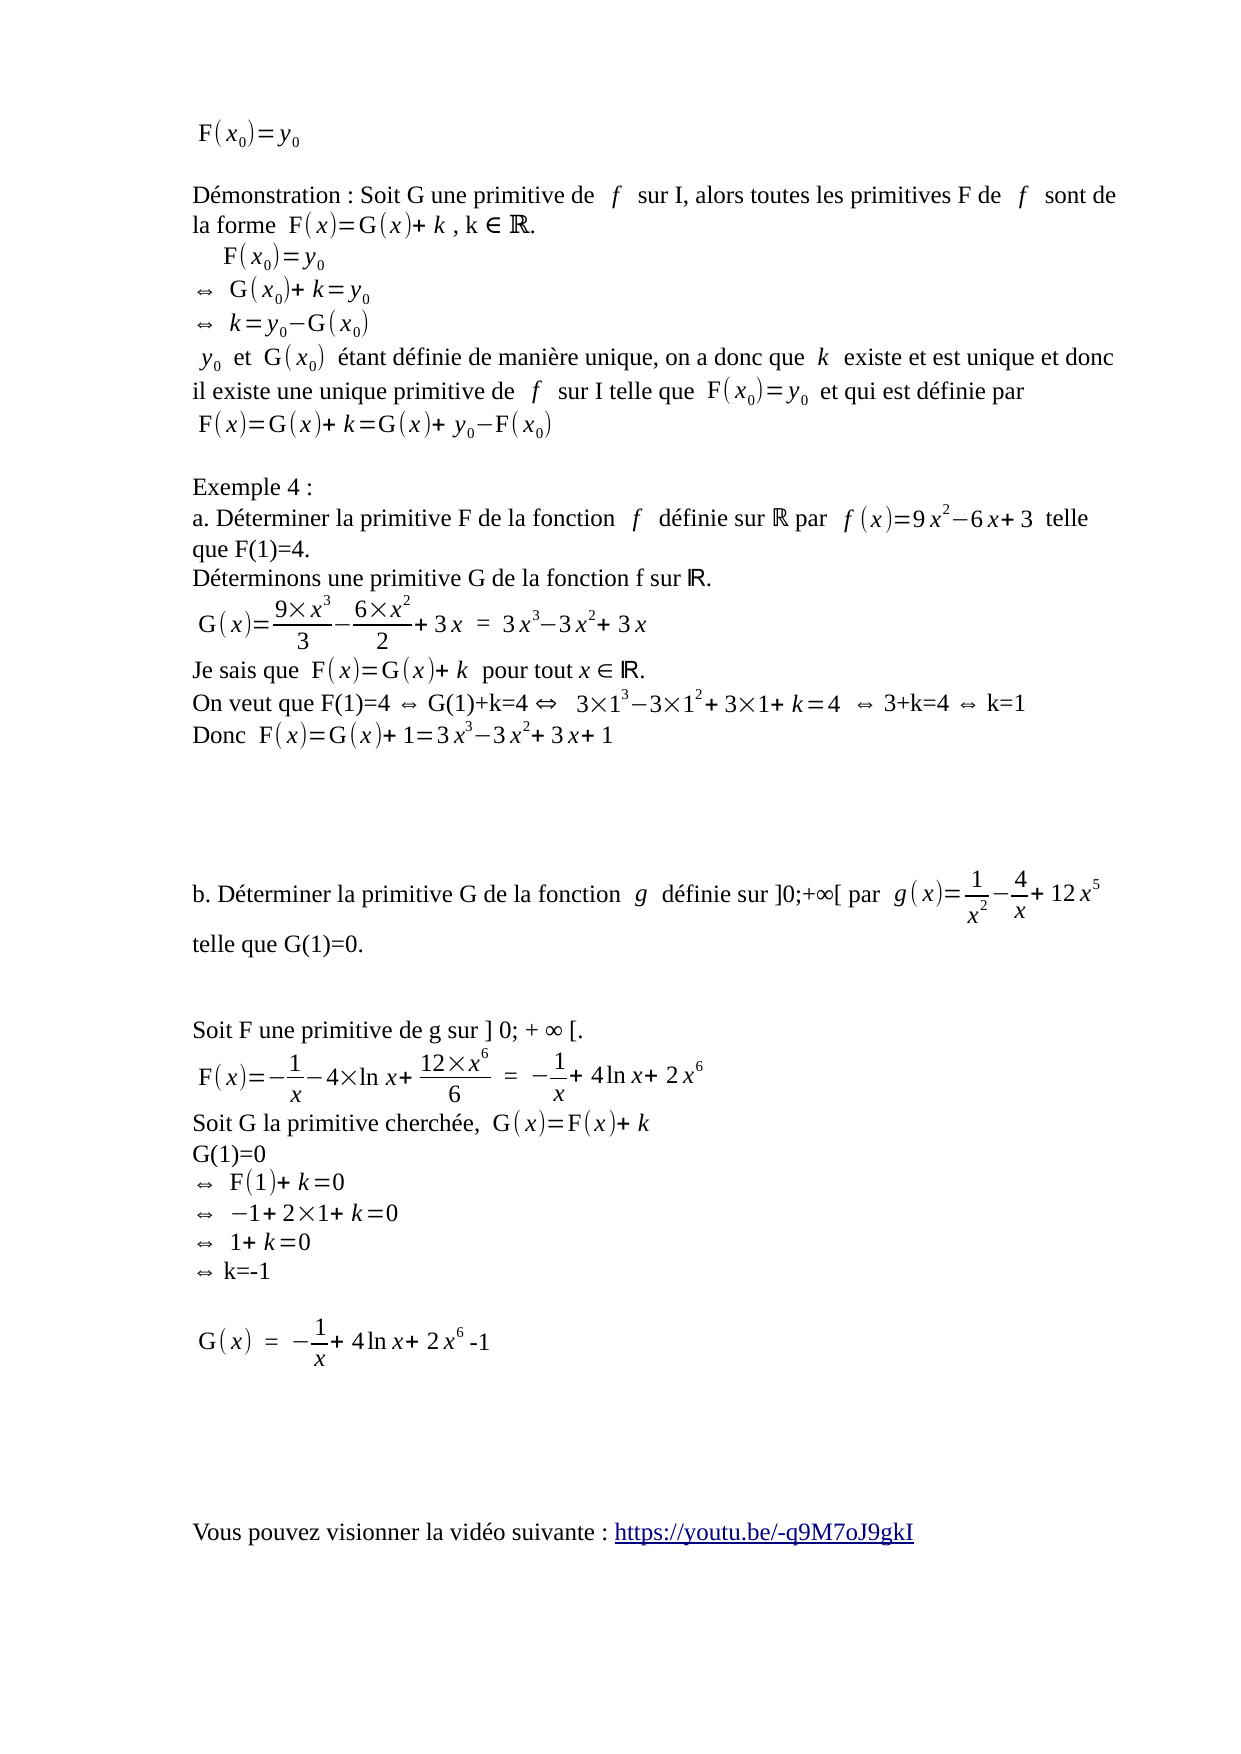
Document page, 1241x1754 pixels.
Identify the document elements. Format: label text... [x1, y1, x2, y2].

text = -1 [118, 1313, 1122, 1374]
text Vous pouvez visionner la vidéo suivante : https://youtu.be/-q9M7oJ9gkI [118, 1517, 1122, 1546]
text Soit G la primitive cherchée, [118, 1108, 1122, 1139]
text Je sais que pour tout x ∈ ℝ. [118, 655, 1122, 686]
text Démonstration : Soit G une primitive de sur I, alors toutes les primitives F de sont de la forme , k ∈ ℝ. [118, 181, 1122, 241]
text ⇔ [118, 1168, 1122, 1198]
text G(1)=0 [118, 1139, 1122, 1168]
text b. Déterminer la primitive G de la fonction définie sur ]0;+∞[ par telle que G(1)=0. [118, 866, 1122, 958]
text et étant définie de manière unique, on a donc que existe et est unique et donc il existe une unique primitive de sur I telle que et qui est définie par [118, 342, 1122, 443]
text ⇔ [118, 308, 1122, 342]
text Donc [118, 717, 1122, 751]
text = [118, 591, 1122, 655]
text Déterminons une primitive G de la fonction f sur ℝ. [118, 563, 1122, 591]
text Soit F une primitive de g sur ] 0; + ∞ [. [118, 1016, 1122, 1044]
text Exemple 4 : [118, 472, 1122, 501]
text Soit ∈ I et ∈ ℝ, alors il existe une unique primitive de F de sur I telle que [118, 118, 1122, 152]
text On veut que F(1)=4 ⇔ G(1)+k=4 ⇔ ⇔ 3+k=4 ⇔ k=1 [118, 686, 1122, 717]
text ⇔ [118, 1227, 1122, 1256]
text ⇔ [118, 1198, 1122, 1227]
text ⇔ [118, 275, 1122, 308]
text a. Déterminer la primitive F de la fonction définie sur ℝ par telle que F(1)=4. [118, 501, 1122, 563]
text ⇔ k=-1 [118, 1256, 1122, 1285]
text = [118, 1044, 1122, 1108]
